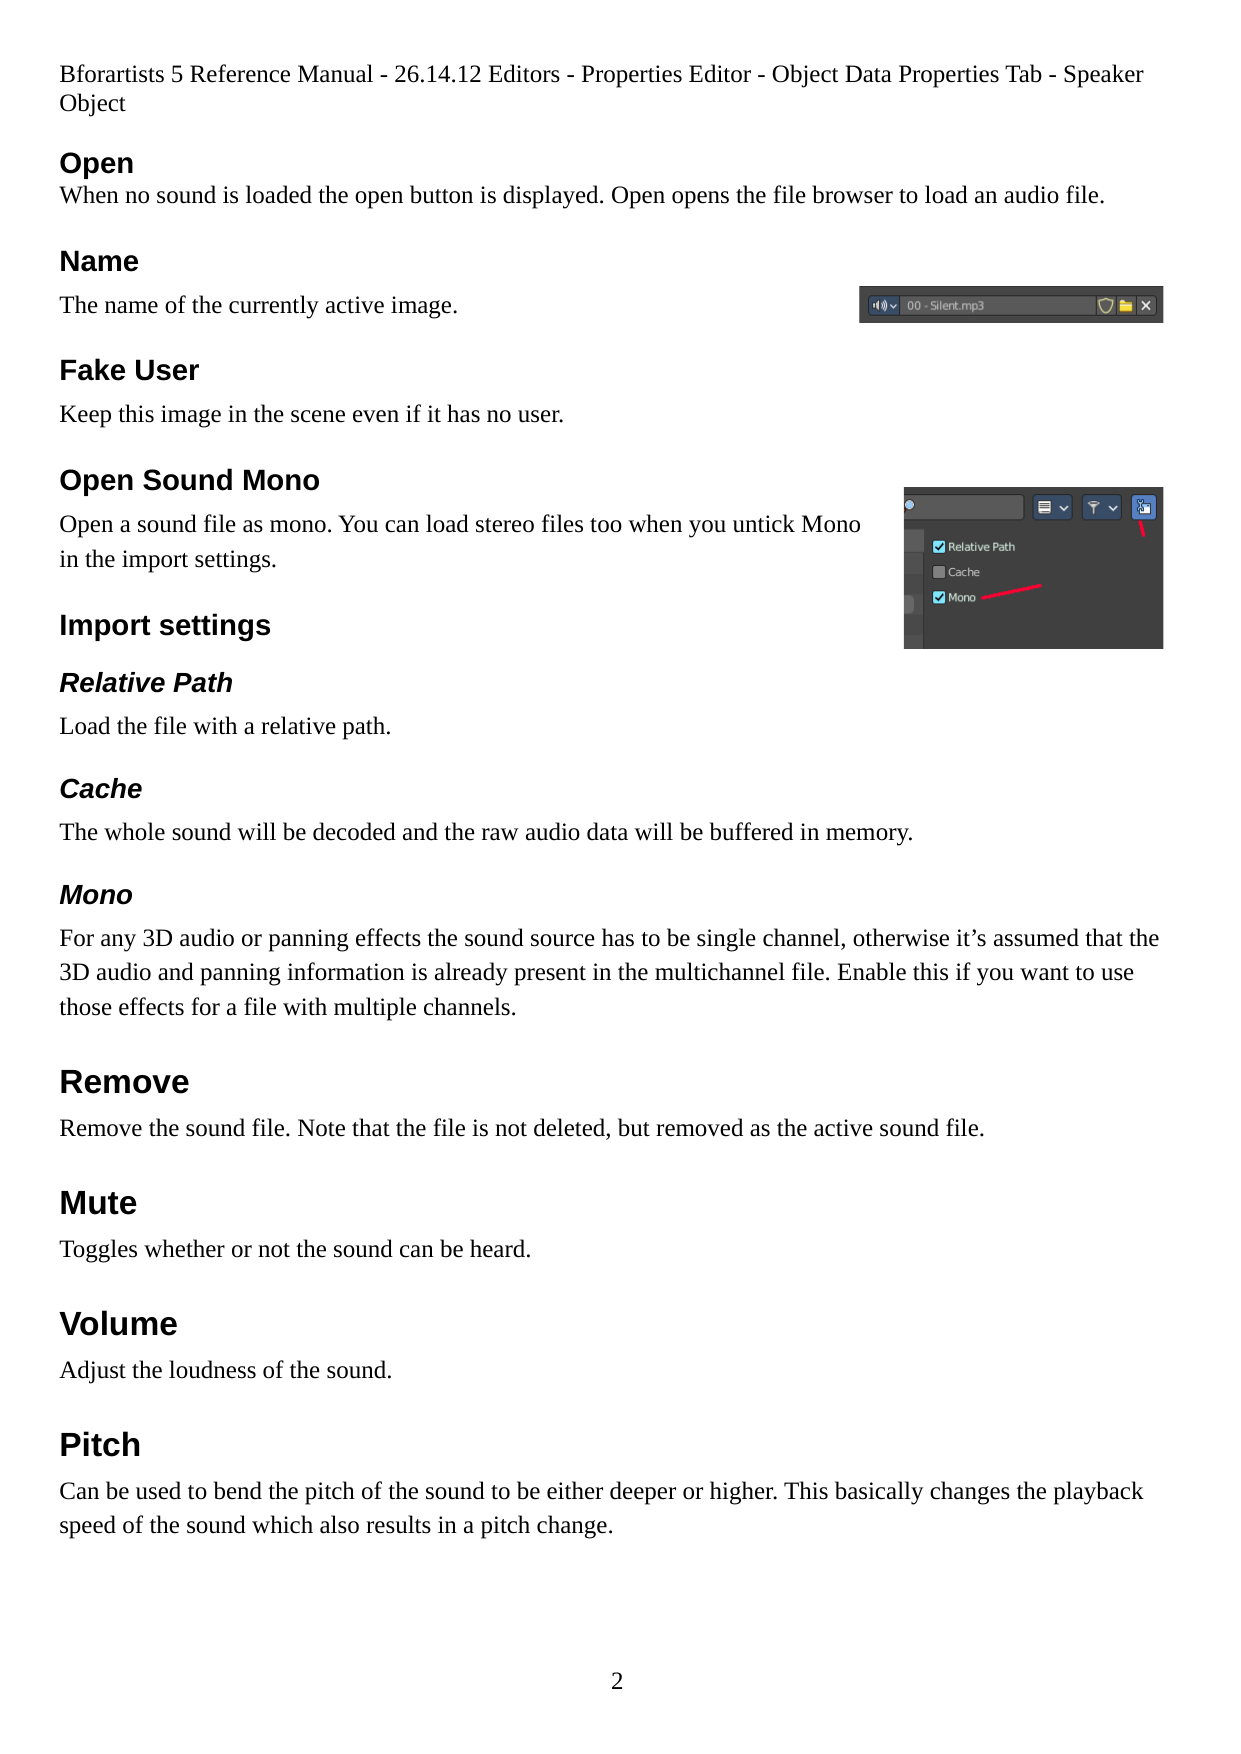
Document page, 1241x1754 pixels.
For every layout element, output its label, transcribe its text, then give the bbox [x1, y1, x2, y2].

subtitle Cache [59, 772, 1181, 804]
text The name of the currently active image. [59, 290, 859, 318]
subtitle Fake User [59, 353, 1181, 387]
subtitle Mute [59, 1182, 1181, 1221]
text Toggles whether or not the sound can be heard. [59, 1234, 1181, 1262]
subtitle Volume [59, 1303, 1181, 1342]
subtitle Open [59, 146, 1181, 180]
picture [859, 286, 1164, 323]
subtitle Relative Path [59, 666, 1181, 698]
subtitle Name [59, 243, 1181, 277]
subtitle [1164, 608, 1181, 641]
text Keep this image in the scene even if it has no user. [59, 399, 1181, 428]
subtitle Import settings [59, 608, 903, 641]
subtitle Mono [59, 878, 1181, 910]
text Remove the sound file. Note that the file is not deleted, but removed as the active sound file. [59, 1113, 1181, 1141]
text The whole sound will be decoded and the raw audio data will be buffered in memory. [59, 817, 1181, 845]
text For any 3D audio or panning effects the sound source has to be single channel, otherwise it’s assumed that the 3D audio and panning information is already present in the multichannel file. Enable this if you want to use those effects for a file with multiple channels. [59, 923, 1181, 1020]
subtitle Open Sound Mono [59, 463, 1181, 497]
subtitle Remove [59, 1061, 1181, 1100]
subtitle Pitch [59, 1424, 1181, 1463]
text Can be used to bend the pitch of the sound to be either deeper or higher. This basically changes the playback speed of the sound which also results in a pitch change. [59, 1476, 1181, 1539]
text Load the file with a relative path. [59, 711, 1181, 739]
picture [903, 487, 1164, 649]
text Open a sound file as mono. You can load stereo files too when you untick Mono in the import settings. [59, 509, 903, 573]
text Adjust the loudness of the sound. [59, 1355, 1181, 1383]
text When no sound is loaded the open button is displayed. Open opens the file browser to load an audio file. [59, 180, 1181, 208]
